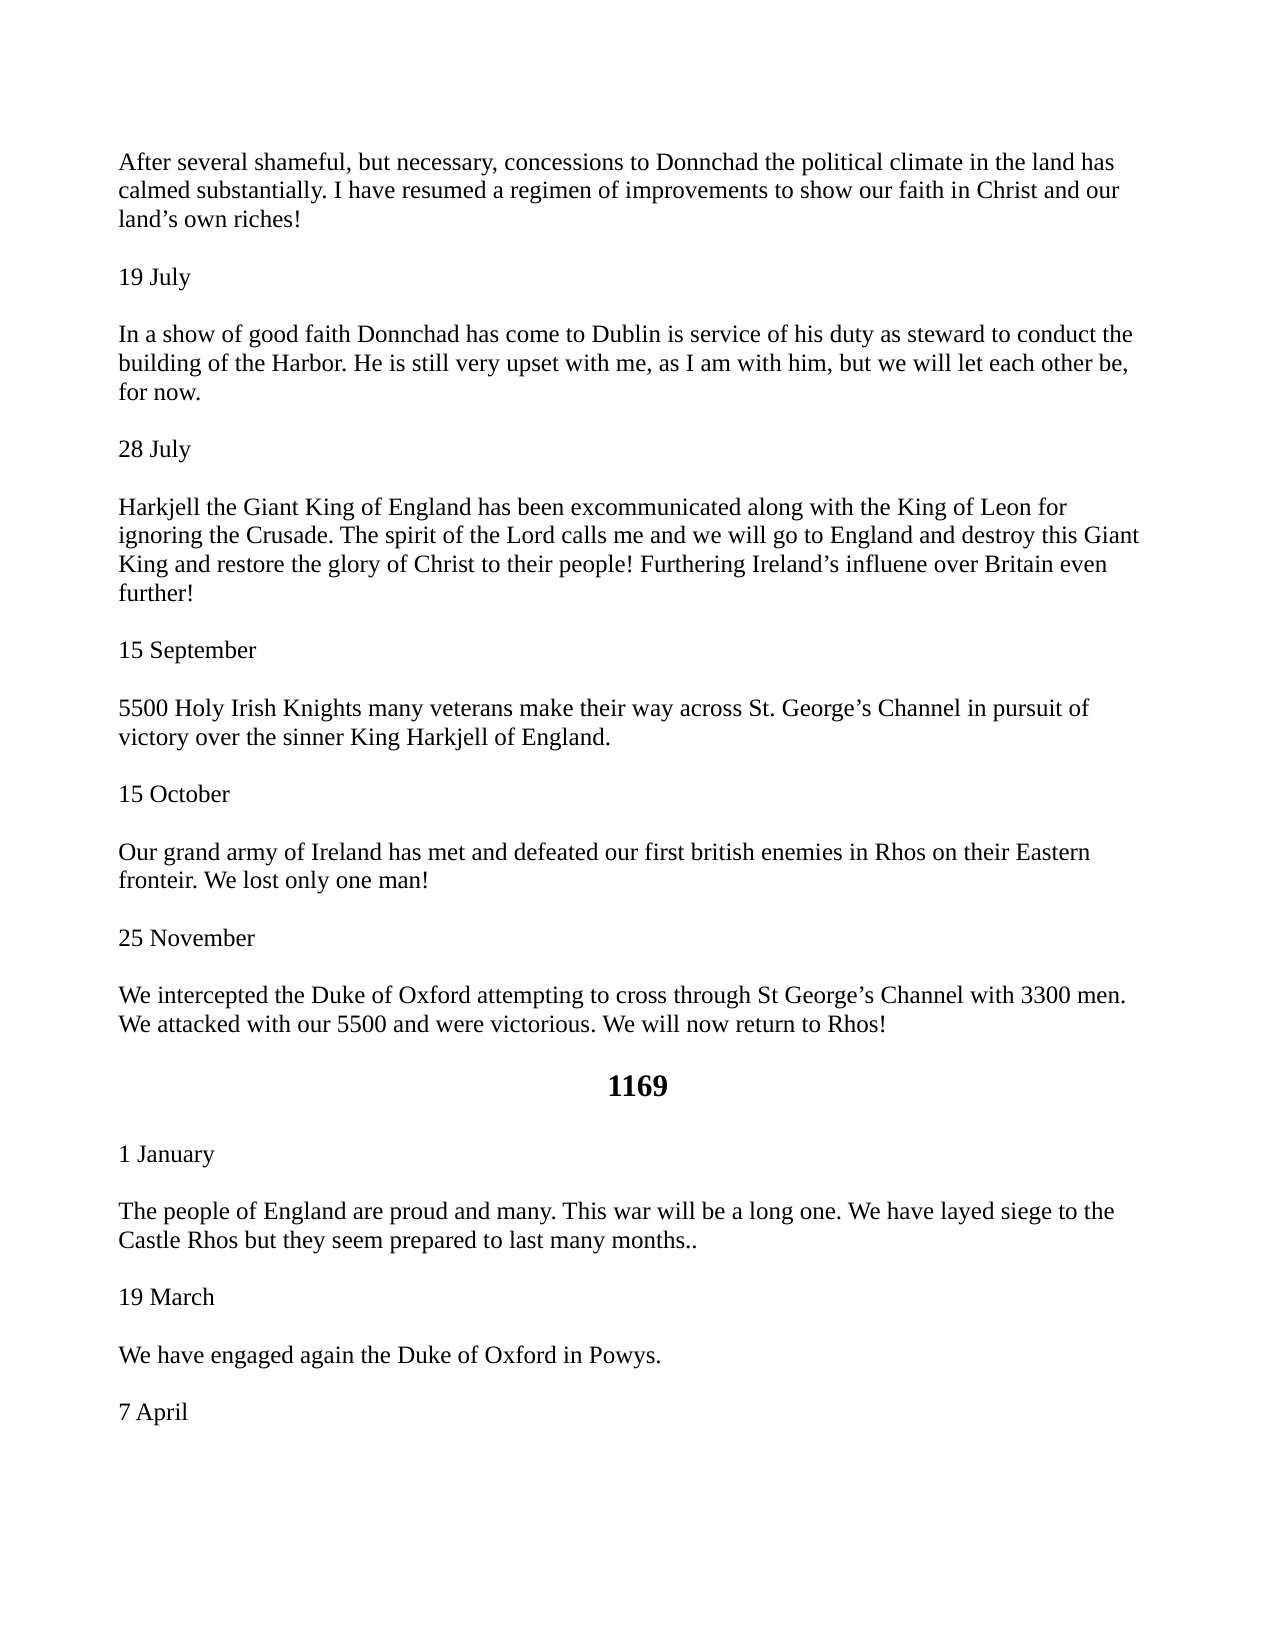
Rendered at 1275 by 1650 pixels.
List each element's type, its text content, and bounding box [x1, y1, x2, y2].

text We intercepted the Duke of Oxford attempting to cross through St George’s Channel with 3300 men. We attacked with our 5500 and were victorious. We will now return to Rhos! [118, 981, 1157, 1038]
text 19 July [118, 262, 1157, 291]
text Harkjell the Giant King of England has been excommunicated along with the King of Leon for ignoring the Crusade. The spirit of the Lord calls me and we will go to England and destroy this Giant King and restore the glory of Christ to their people! Furthering Ireland’s influene over Britain even further! [118, 492, 1157, 607]
text The people of England are proud and many. This war will be a long one. We have layed siege to the Castle Rhos but they seem prepared to last many months.. [118, 1196, 1157, 1254]
text 1 January [118, 1139, 1157, 1167]
text 15 September [118, 636, 1157, 664]
text 19 March [118, 1282, 1157, 1311]
text 5500 Holy Irish Knights many veterans make their way across St. George’s Channel in pursuit of victory over the sinner King Harkjell of England. [118, 693, 1157, 751]
text 25 November [118, 923, 1157, 952]
text 15 October [118, 779, 1157, 808]
text 1169 [118, 1067, 1157, 1103]
text 7 April [118, 1397, 1157, 1426]
text We have engaged again the Duke of Oxford in Powys. [118, 1340, 1157, 1369]
text In a show of good faith Donnchad has come to Dublin is service of his duty as steward to conduct the building of the Harbor. He is still very upset with me, as I am with him, but we will let each other be, for now. [118, 319, 1157, 406]
text 28 July [118, 434, 1157, 463]
text After several shameful, but necessary, concessions to Donnchad the political climate in the land has calmed substantially. I have resumed a regimen of improvements to show our faith in Christ and our land’s own riches! [118, 147, 1157, 233]
text Our grand army of Ireland has met and defeated our first british enemies in Rhos on their Eastern fronteir. We lost only one man! [118, 837, 1157, 894]
